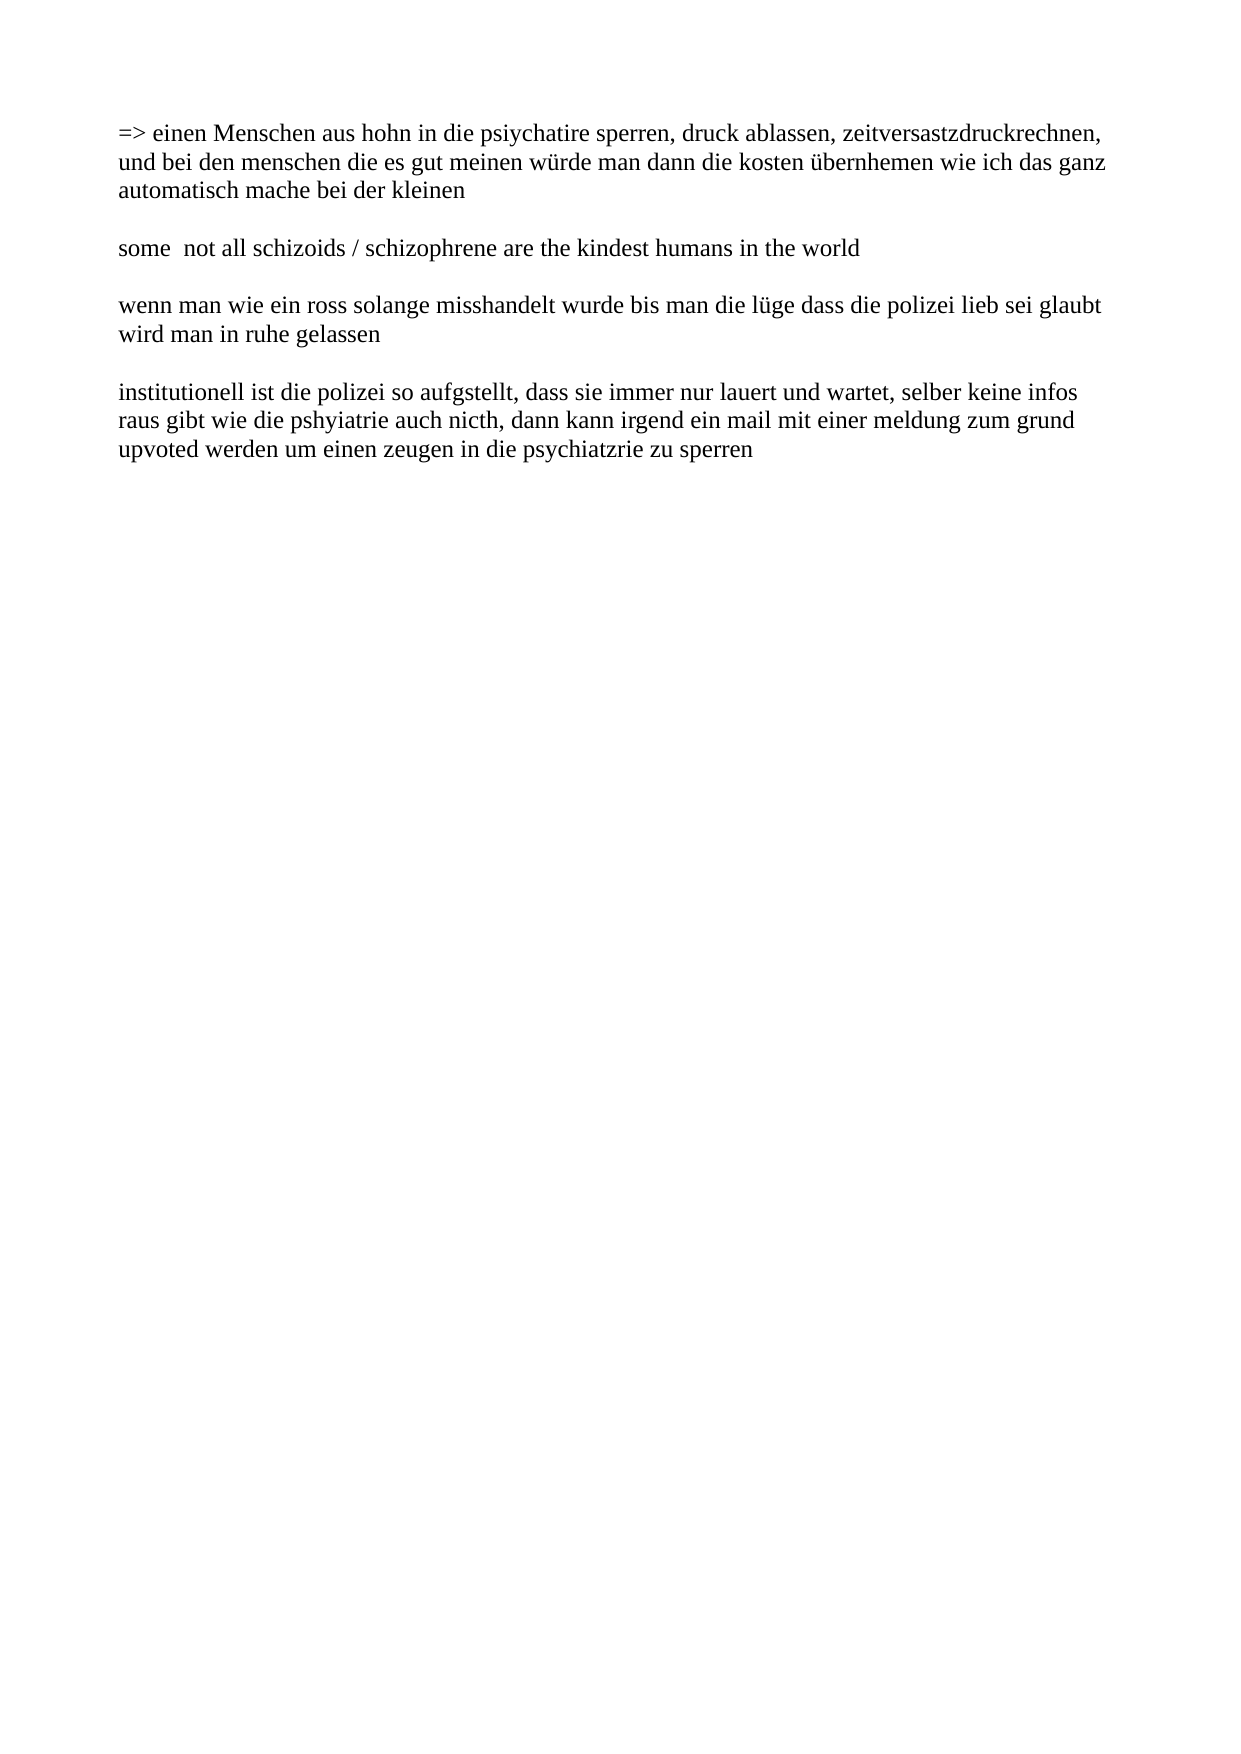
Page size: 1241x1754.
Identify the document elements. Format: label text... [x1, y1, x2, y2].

text institutionell ist die polizei so aufgstellt, dass sie immer nur lauert und wartet, selber keine infos raus gibt wie die pshyiatrie auch nicth, dann kann irgend ein mail mit einer meldung zum grund upvoted werden um einen zeugen in die psychiatzrie zu sperren [118, 377, 1122, 463]
text => einen Menschen aus hohn in die psiychatire sperren, druck ablassen, zeitversastzdruckrechnen, und bei den menschen die es gut meinen würde man dann die kosten übernhemen wie ich das ganz automatisch mache bei der kleinen [118, 118, 1122, 204]
text wenn man wie ein ross solange misshandelt wurde bis man die lüge dass die polizei lieb sei glaubt wird man in ruhe gelassen [118, 291, 1122, 348]
text some not all schizoids / schizophrene are the kindest humans in the world [118, 233, 1122, 262]
